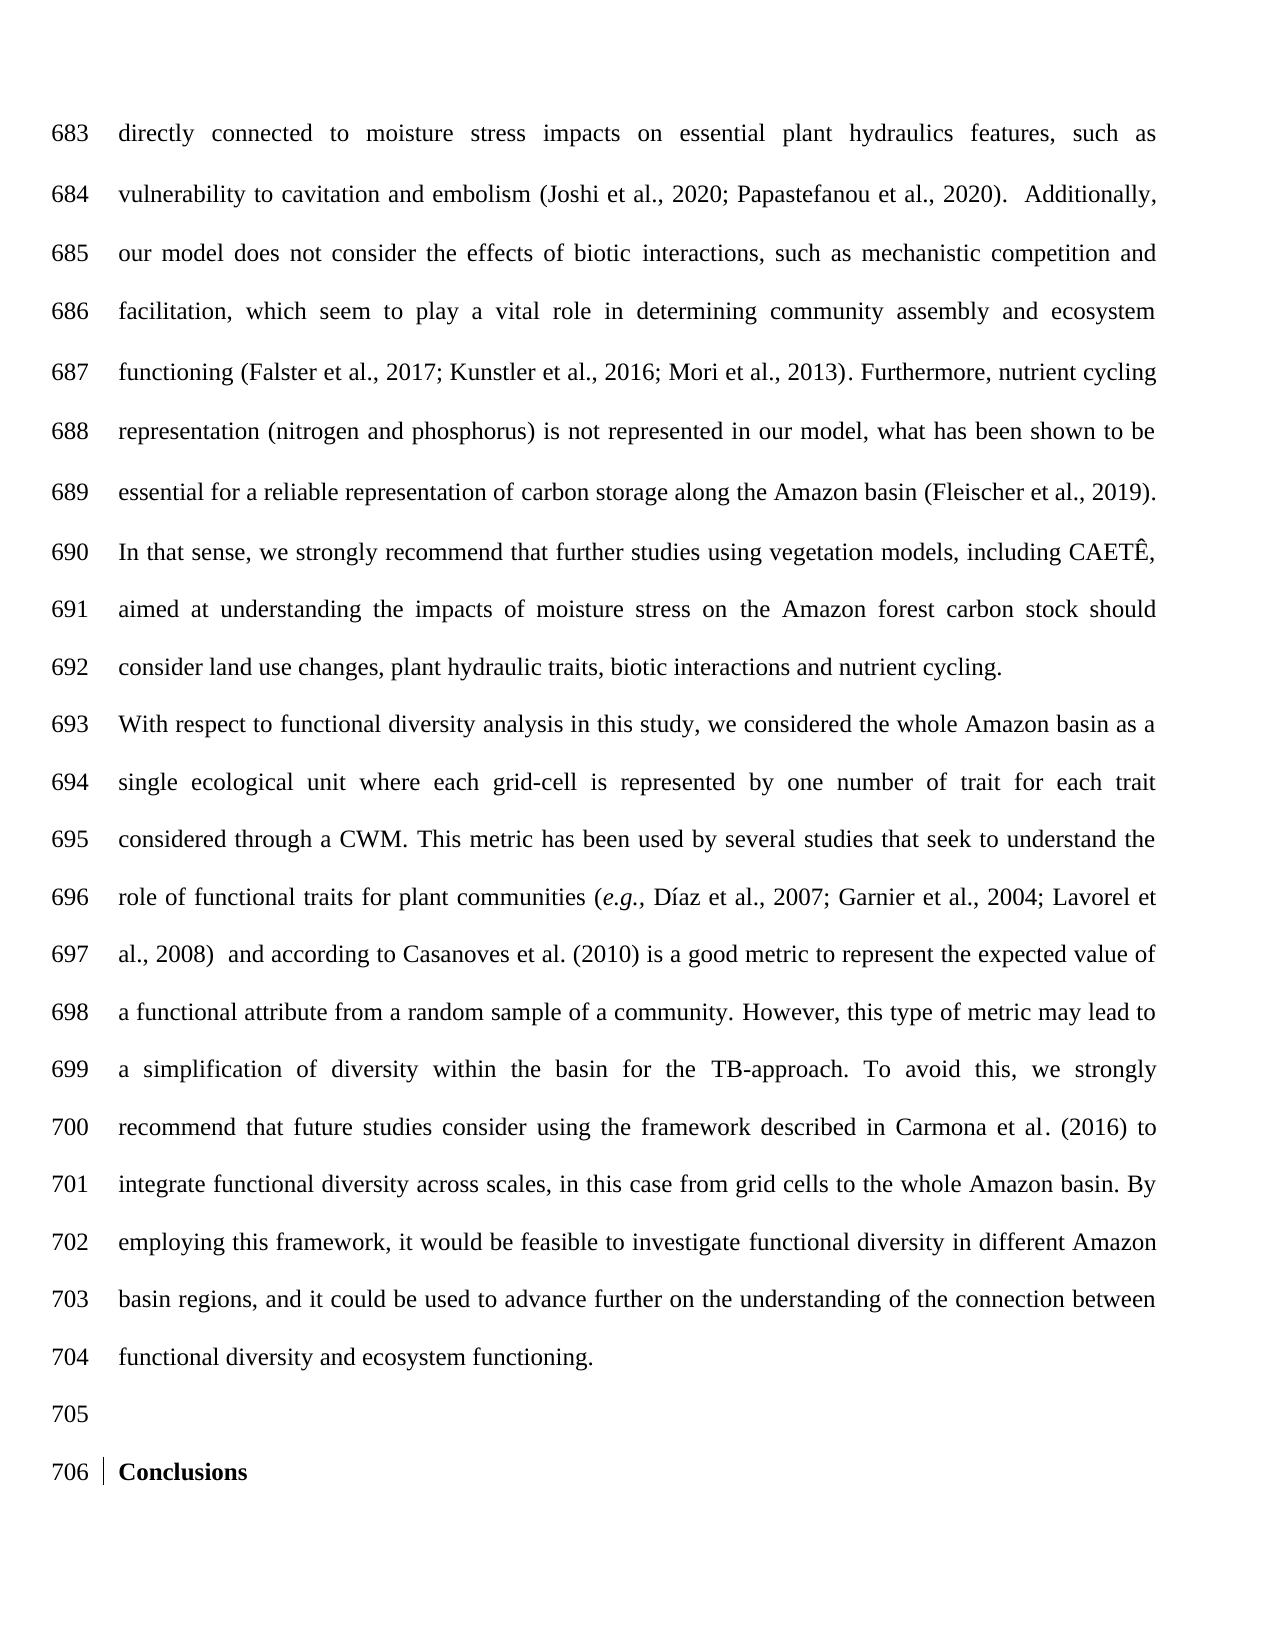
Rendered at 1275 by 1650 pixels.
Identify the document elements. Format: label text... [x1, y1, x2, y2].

text With respect to functional diversity analysis in this study, we considered the whole Amazon basin as a single ecological unit where each grid-cell is represented by one number of trait for each trait considered through a CWM. This metric has been used by several studies that seek to understand the role of functional traits for plant communities (e.g., Díaz et al., 2007; Garnier et al., 2004; Lavorel et al., 2008)⁠ and according to Casanoves et al. (2010) is a good metric to represent the expected value of a functional attribute from a random sample of a community. However, this type of metric may lead to a simplification of diversity within the basin for the TB-approach. To avoid this, we strongly recommend that future studies consider using the framework described in Carmona et al. (2016) to integrate functional diversity across scales, in this case from grid cells to the whole Amazon basin. By employing this framework, it would be feasible to investigate functional diversity in different Amazon basin regions, and it could be used to advance further on the understanding of the connection between functional diversity and ecosystem functioning. [118, 709, 1157, 1370]
text directly connected to moisture stress impacts on essential plant hydraulics features, such as vulnerability to cavitation and embolism (Joshi et al., 2020; Papastefanou et al., 2020)⁠. Additionally, our model does not consider the effects of biotic interactions, such as mechanistic competition and facilitation, which seem to play a vital role in determining community assembly and ecosystem functioning (Falster et al., 2017; Kunstler et al., 2016; Mori et al., 2013)⁠. Furthermore, nutrient cycling representation (nitrogen and phosphorus) is not represented in our model, what has been shown to be essential for a reliable representation of carbon storage along the Amazon basin (Fleischer et al., 2019)⁠. In that sense, we strongly recommend that further studies using vegetation models, including CAETÊ, aimed at understanding the impacts of moisture stress on the Amazon forest carbon stock should consider land use changes, plant hydraulic traits, biotic interactions and nutrient cycling. [118, 118, 1157, 680]
text Conclusions [118, 1457, 1157, 1485]
